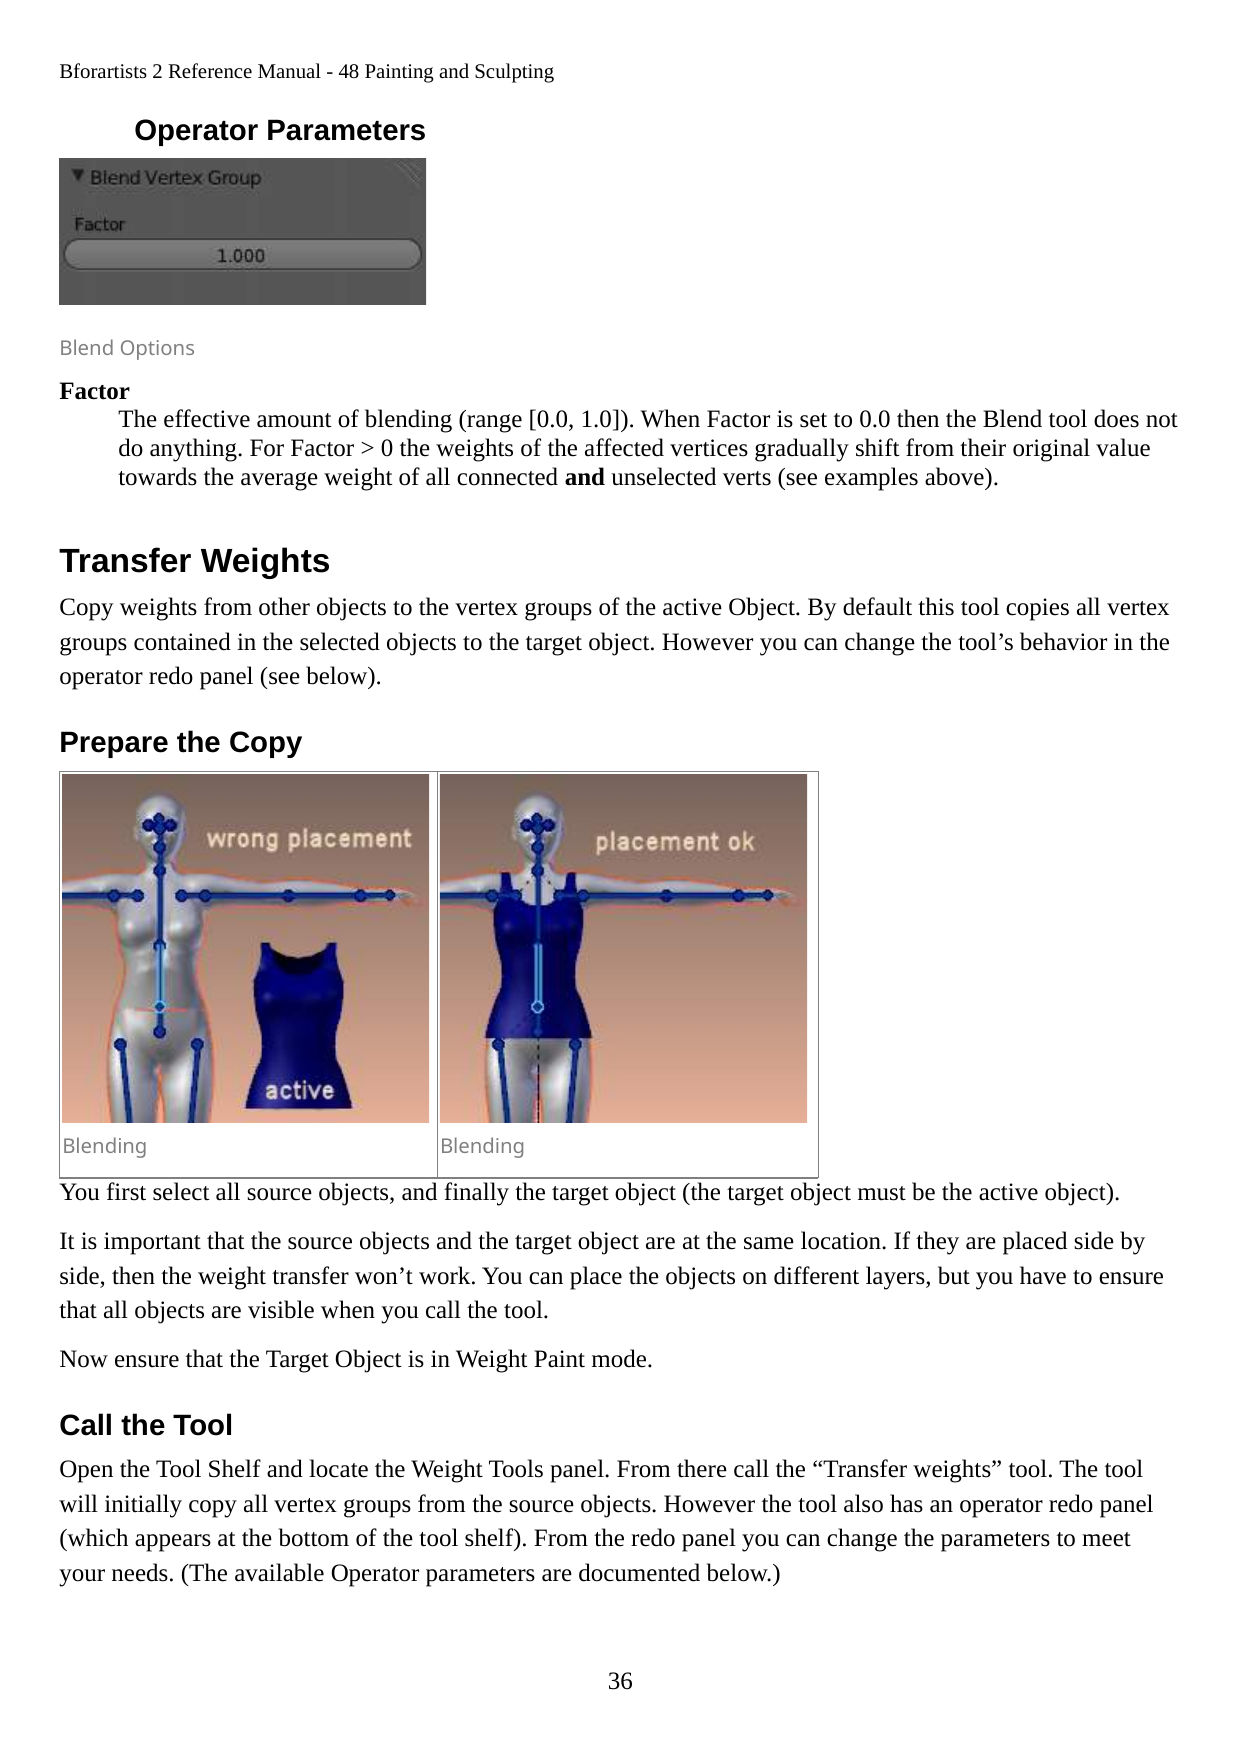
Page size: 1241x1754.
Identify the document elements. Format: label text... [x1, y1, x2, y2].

text It is important that the source objects and the target object are at the same location. If they are placed side by side, then the weight transfer won’t work. You can place the objects on different layers, but you have to ensure that all objects are visible when you call the tool. [59, 1226, 1181, 1324]
subtitle Prepare the Copy [59, 725, 1181, 758]
text You first select all source objects, and finally the target object (the target object must be the active object). [59, 1177, 1181, 1206]
subtitle Factor [59, 376, 1181, 404]
subtitle Transfer Weights [59, 541, 1181, 580]
picture [439, 774, 808, 1123]
subtitle Operator Parameters [59, 113, 1181, 146]
table_header Blending [438, 772, 818, 1177]
subtitle Call the Tool [59, 1408, 1181, 1442]
text Copy weights from other objects to the vertex groups of the active Object. By default this tool copies all vertex groups contained in the selected objects to the target object. However you can change the tool’s behavior in the operator redo panel (see below). [59, 592, 1181, 690]
list The effective amount of blending (range [0.0, 1.0]). When Factor is set to 0.0 then the Blend tool does not do anything. For Factor > 0 the weights of the affected vertices gradually shift from their original value towards the average weight of all connected and unselected verts (see examples above). [118, 404, 1181, 491]
picture [59, 158, 427, 305]
text Blend Options [59, 330, 1181, 361]
text Open the Tool Shelf and locate the Weight Tools panel. From there call the “Transfer weights” tool. The tool will initially copy all vertex groups from the source objects. However the tool also has an operator redo panel (which appears at the bottom of the tool shelf). From the redo panel you can change the parameters to meet your needs. (The available Operator parameters are documented below.) [59, 1454, 1181, 1587]
table_header Blending [60, 772, 437, 1177]
text Now ensure that the Target Object is in Weight Paint mode. [59, 1344, 1181, 1373]
picture [62, 774, 430, 1123]
